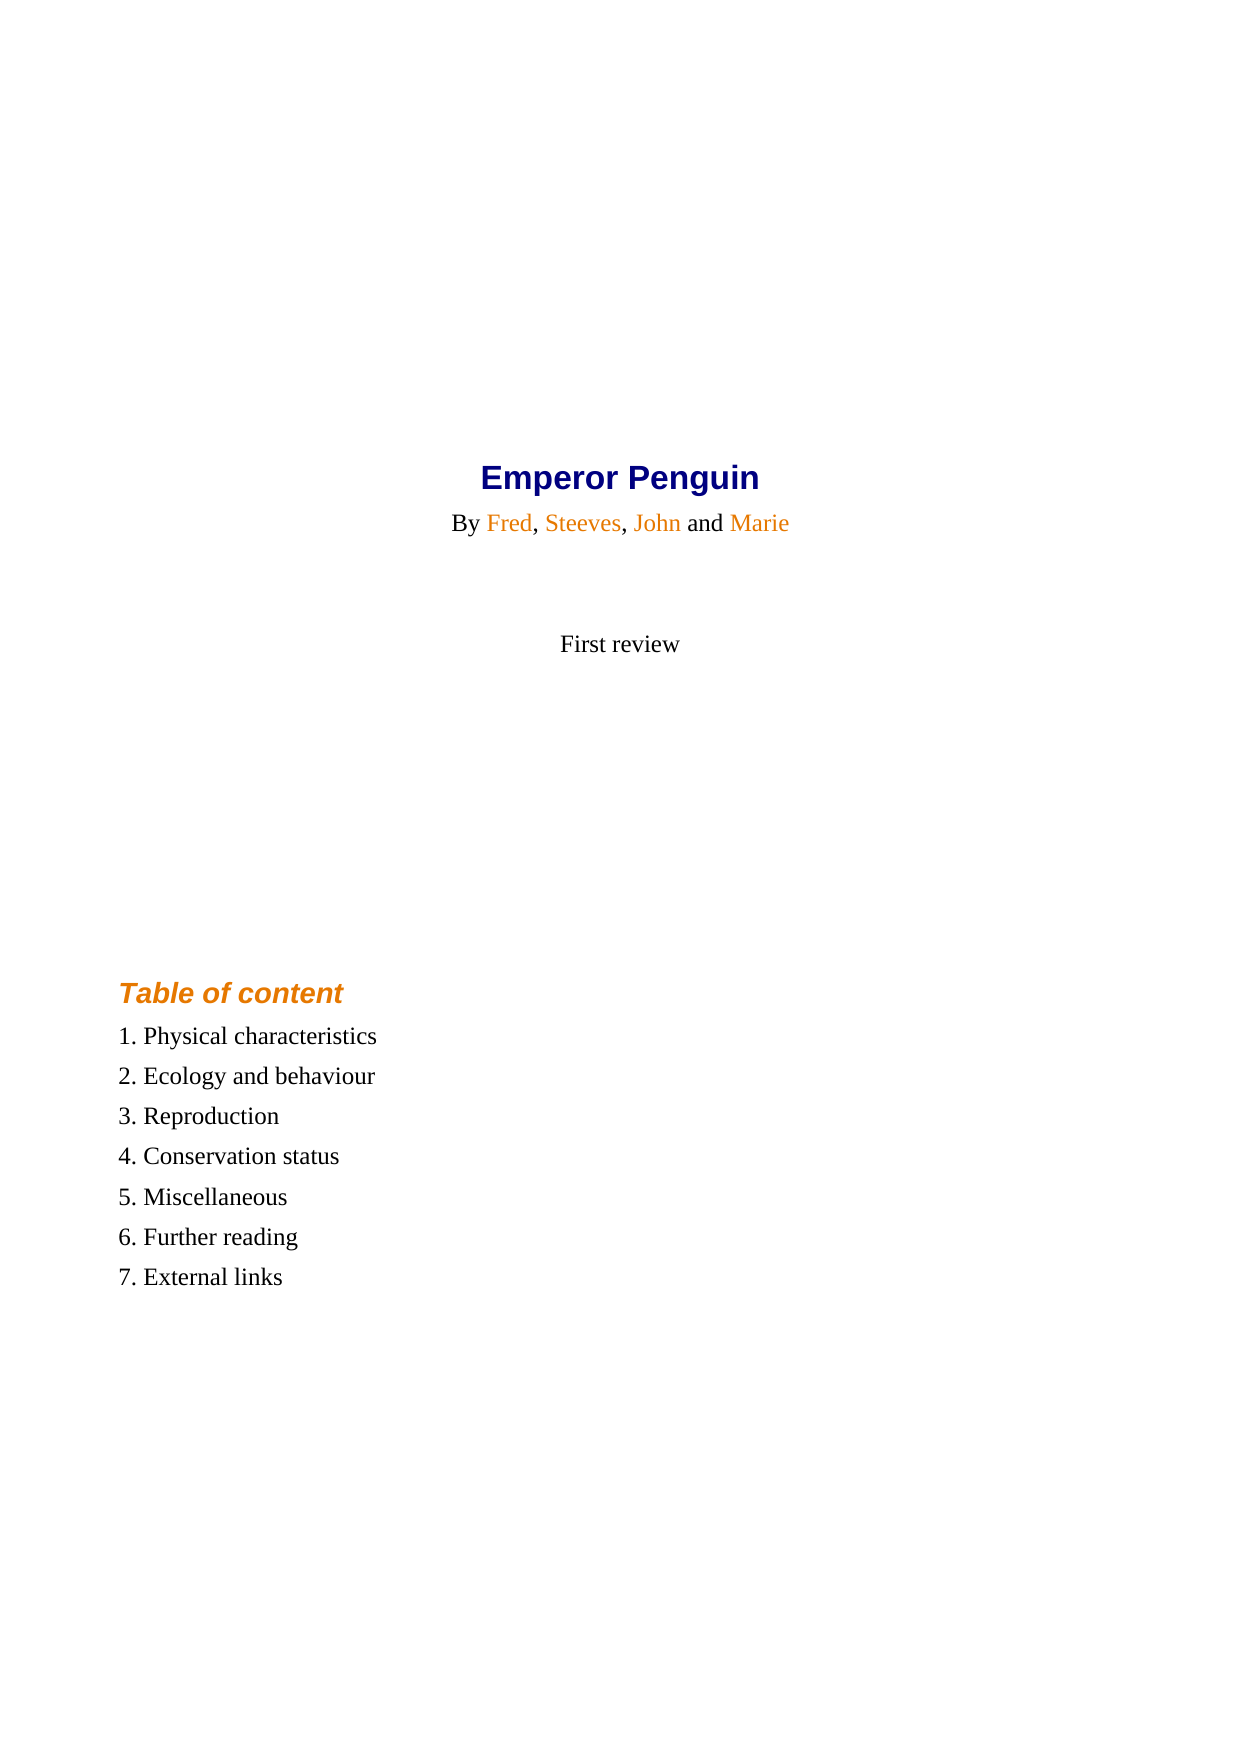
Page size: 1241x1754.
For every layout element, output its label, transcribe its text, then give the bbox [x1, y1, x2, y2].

text 3. Reproduction [118, 1102, 1122, 1130]
subtitle Emperor Penguin [118, 459, 1122, 497]
text 6. Further reading [118, 1223, 1122, 1251]
text First review [118, 630, 1122, 658]
text 5. Miscellaneous [118, 1183, 1122, 1210]
text 2. Ecology and behaviour [118, 1062, 1122, 1090]
text 7. External links [118, 1263, 1122, 1291]
text By Fred, Steeves, John and Marie [118, 509, 1122, 537]
text 4. Conservation status [118, 1142, 1122, 1170]
subtitle Table of content [118, 977, 1122, 1009]
text 1. Physical characteristics [118, 1022, 1122, 1049]
